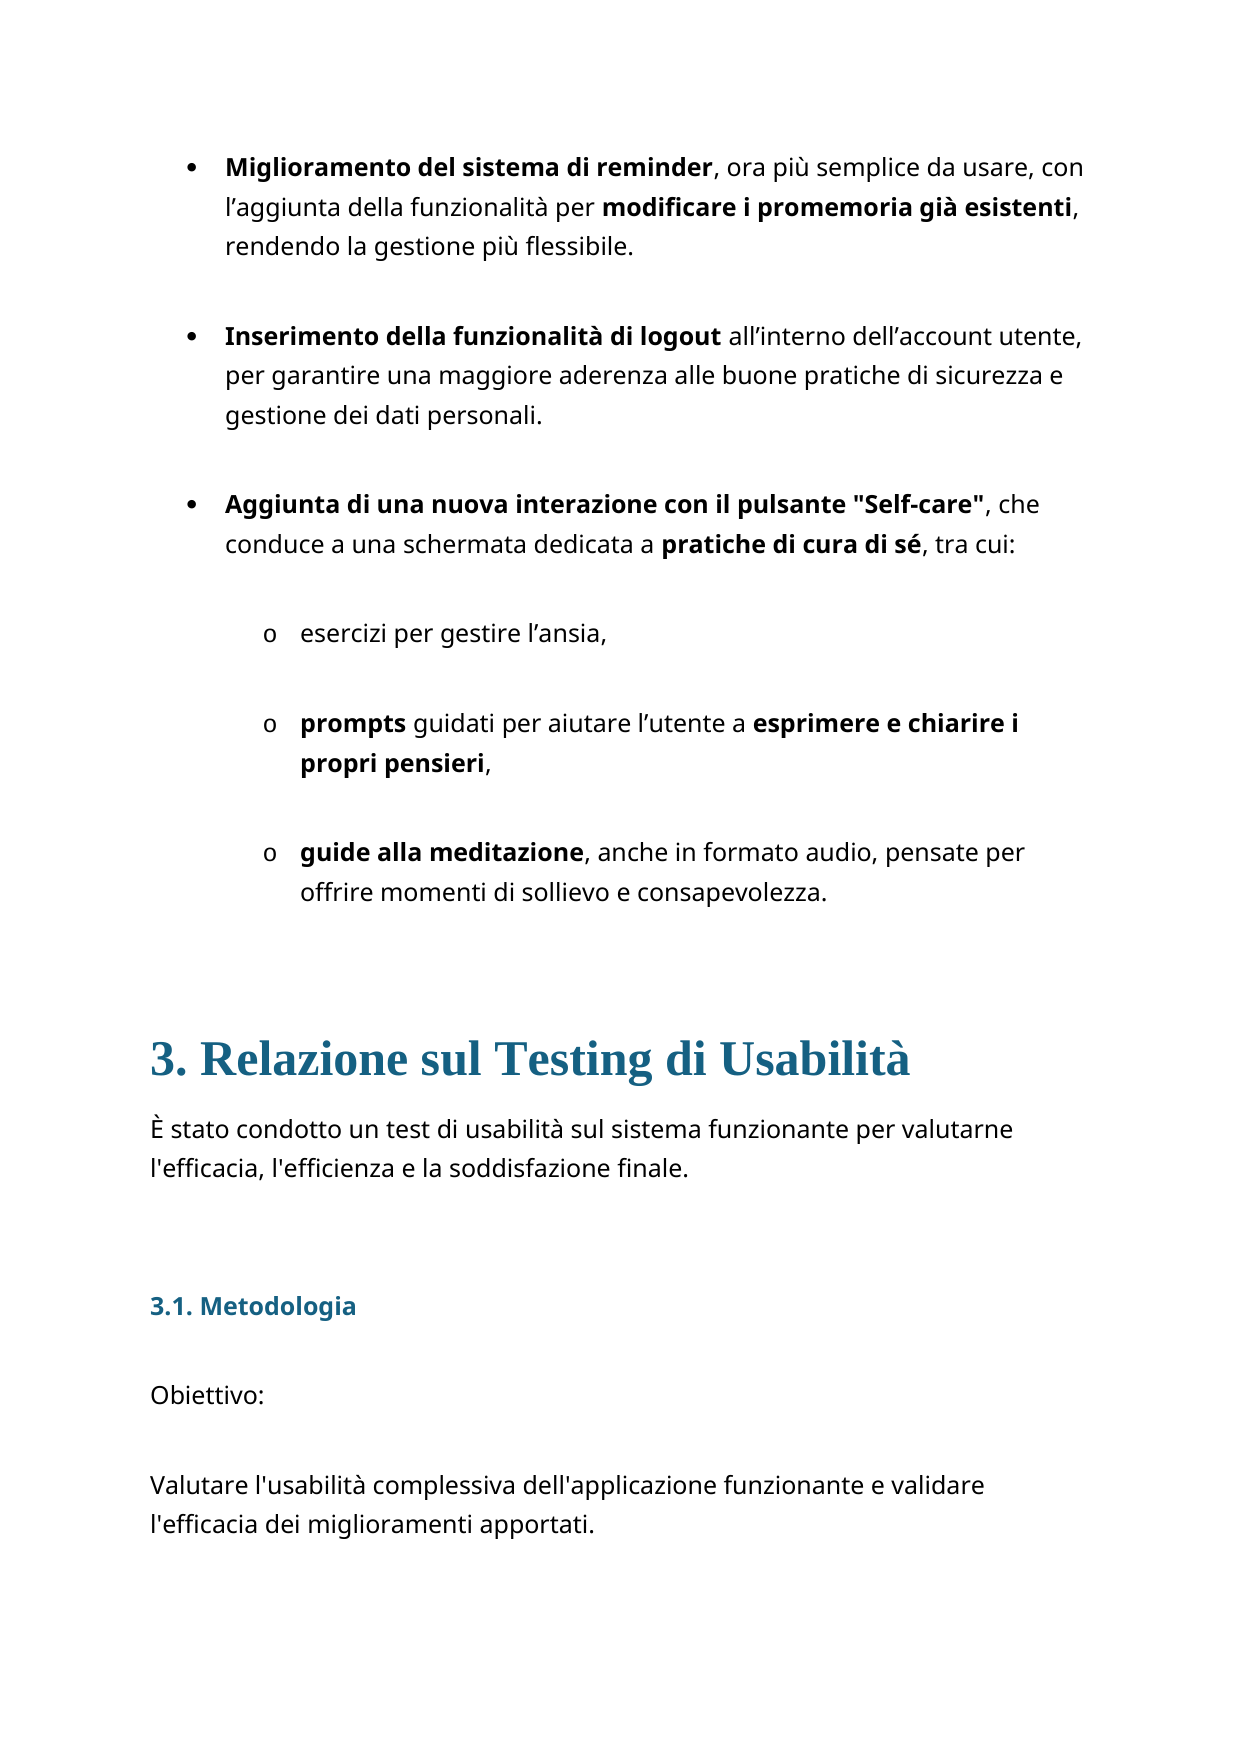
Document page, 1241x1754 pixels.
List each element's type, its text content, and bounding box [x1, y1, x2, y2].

text 3. Relazione sul Testing di Usabilità [150, 1028, 1090, 1086]
list esercizi per gestire l’ansia, [262, 616, 1090, 650]
text È stato condotto un test di usabilità sul sistema funzionante per valutarne l'efficacia, l'efficienza e la soddisfazione finale. [150, 1112, 1090, 1185]
text Valutare l'usabilità complessiva dell'applicazione funzionante e validare l'efficacia dei miglioramenti apportati. [150, 1467, 1090, 1541]
list Aggiunta di una nuova interazione con il pulsante "Self-care", che conduce a una schermata dedicata a pratiche di cura di sé, tra cui: [187, 487, 1090, 560]
text 3.1. Metodologia [150, 1288, 1090, 1322]
list guide alla meditazione, anche in formato audio, pensate per offrire momenti di sollievo e consapevolezza. [262, 835, 1090, 908]
text Obiettivo: [150, 1378, 1090, 1412]
list Miglioramento del sistema di reminder, ora più semplice da usare, con l’aggiunta della funzionalità per modificare i promemoria già esistenti, rendendo la gestione più flessibile. [187, 150, 1090, 263]
list Inserimento della funzionalità di logout all’interno dell’account utente, per garantire una maggiore aderenza alle buone pratiche di sicurezza e gestione dei dati personali. [187, 318, 1090, 431]
list prompts guidati per aiutare l’utente a esprimere e chiarire i propri pensieri, [262, 706, 1090, 779]
